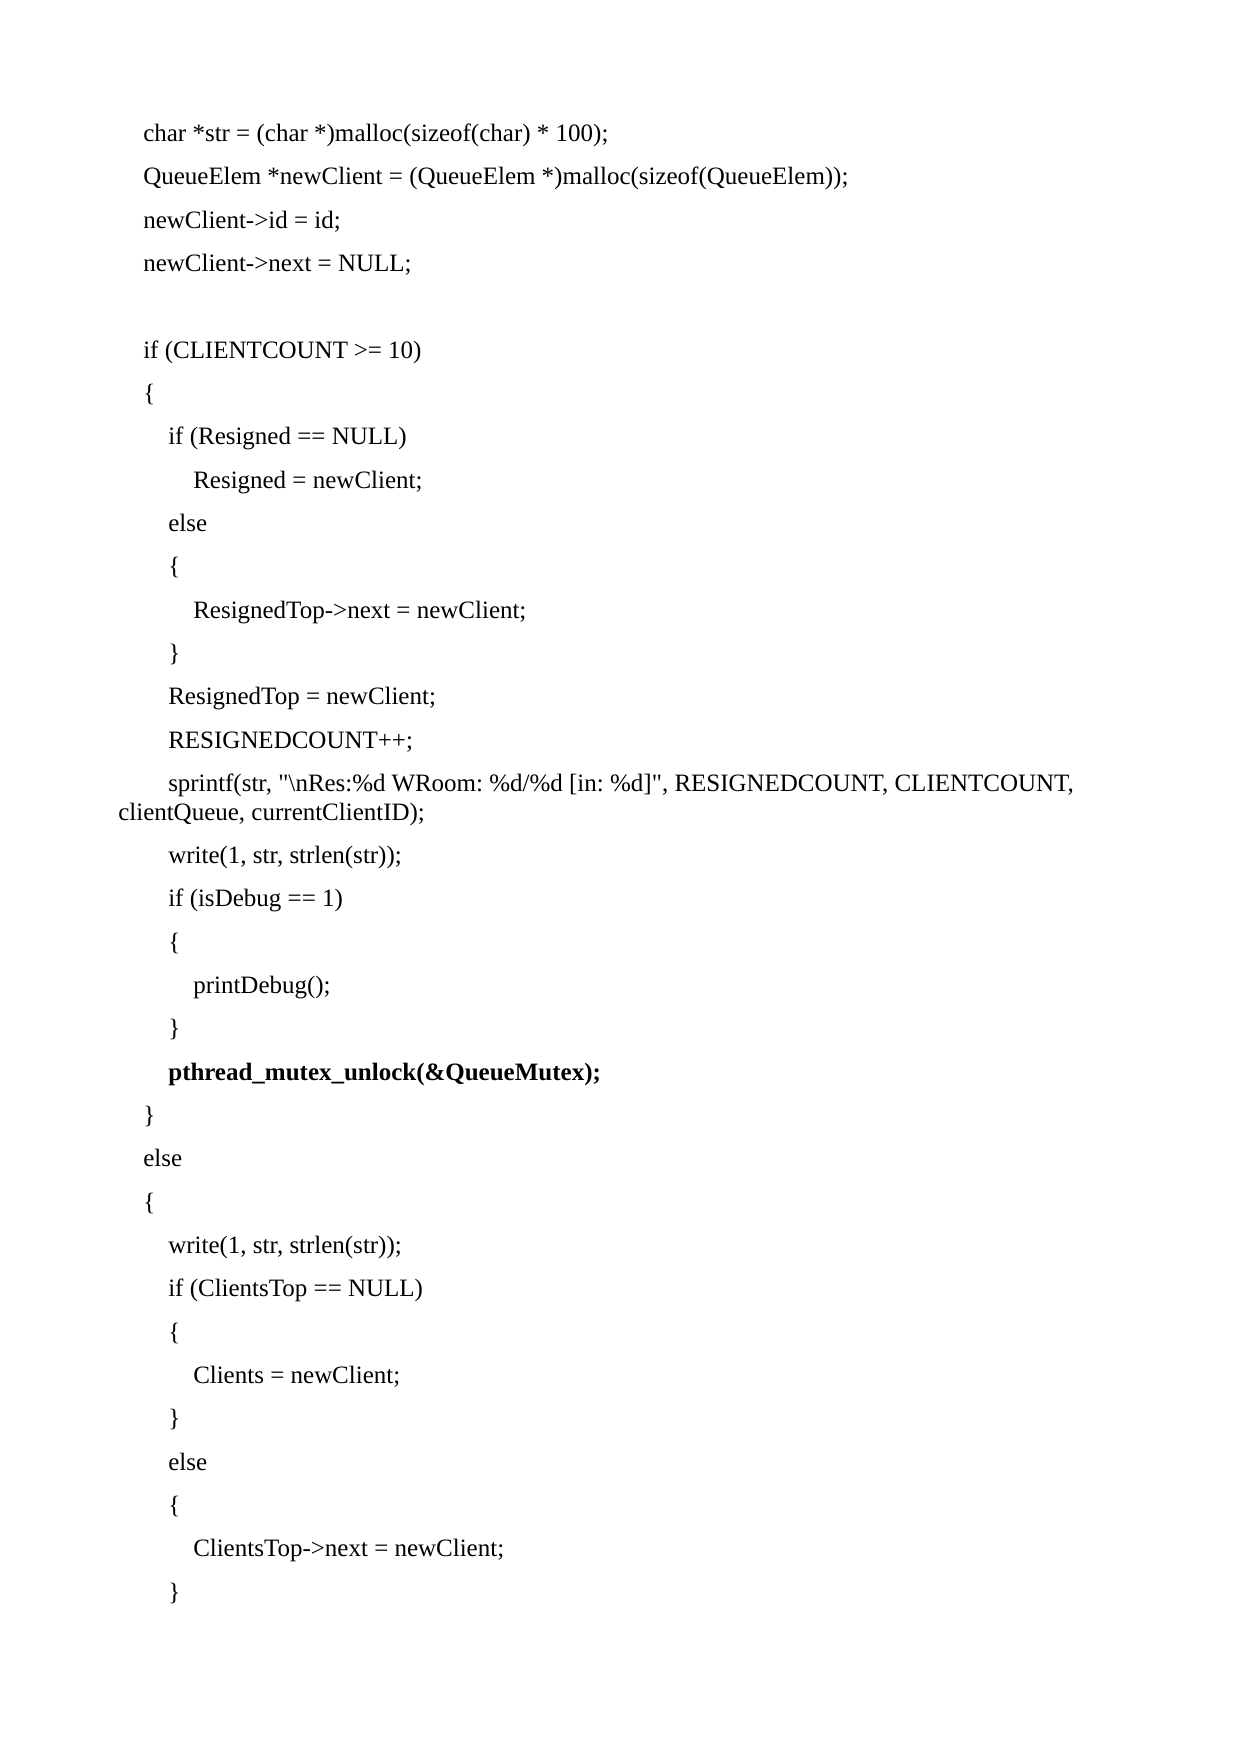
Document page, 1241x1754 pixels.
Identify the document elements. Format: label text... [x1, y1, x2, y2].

text RESIGNEDCOUNT++; [118, 725, 1122, 753]
text Clients = newClient; [118, 1360, 1122, 1389]
text ResignedTop = newClient; [118, 681, 1122, 710]
text { [118, 927, 1122, 956]
text ResignedTop->next = newClient; [118, 595, 1122, 623]
text write(1, str, strlen(str)); [118, 1230, 1122, 1259]
text } [118, 1013, 1122, 1042]
text if (isDebug == 1) [118, 883, 1122, 912]
text pthread_mutex_unlock(&QueueMutex); [118, 1057, 1122, 1086]
text if (Resigned == NULL) [118, 421, 1122, 450]
text if (ClientsTop == NULL) [118, 1273, 1122, 1302]
text else [118, 1447, 1122, 1476]
text printDebug(); [118, 970, 1122, 999]
text write(1, str, strlen(str)); [118, 840, 1122, 869]
text QueueElem *newClient = (QueueElem *)malloc(sizeof(QueueElem)); [118, 161, 1122, 190]
text { [118, 1317, 1122, 1346]
text { [118, 551, 1122, 580]
text ClientsTop->next = newClient; [118, 1533, 1122, 1562]
text sprintf(str, "\nRes:%d WRoom: %d/%d [in: %d]", RESIGNEDCOUNT, CLIENTCOUNT, clientQueue, currentClientID); [118, 768, 1122, 826]
text char *str = (char *)malloc(sizeof(char) * 100); [118, 118, 1122, 147]
text { [118, 378, 1122, 407]
text } [118, 1100, 1122, 1129]
text if (CLIENTCOUNT >= 10) [118, 335, 1122, 363]
text } [118, 1577, 1122, 1606]
text { [118, 1187, 1122, 1216]
text { [118, 1490, 1122, 1519]
text else [118, 1143, 1122, 1172]
text newClient->id = id; [118, 205, 1122, 233]
text } [118, 638, 1122, 667]
text Resigned = newClient; [118, 465, 1122, 493]
text else [118, 508, 1122, 537]
text } [118, 1403, 1122, 1432]
text newClient->next = NULL; [118, 248, 1122, 277]
